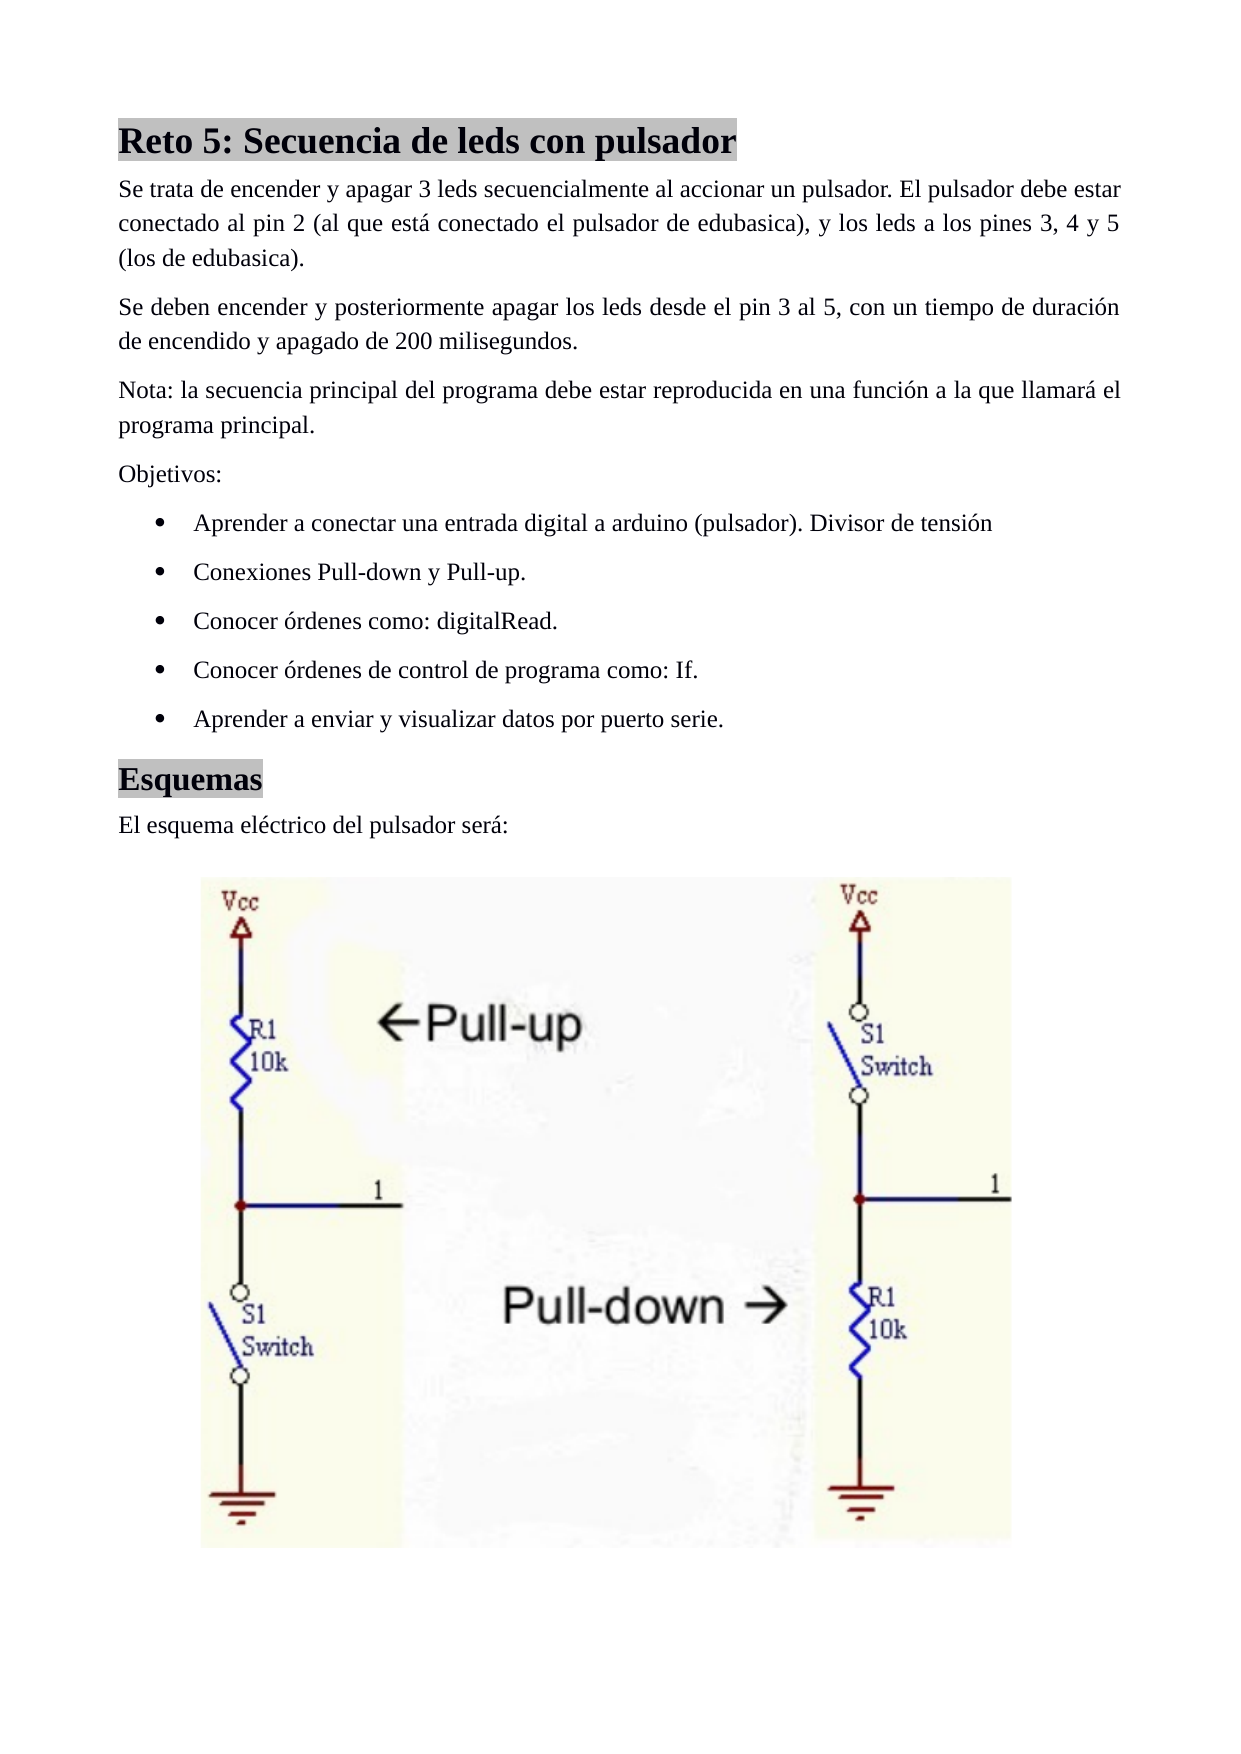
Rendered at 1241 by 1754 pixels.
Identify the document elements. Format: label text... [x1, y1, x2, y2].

picture [200, 877, 1040, 1548]
list Aprender a conectar una entrada digital a arduino (pulsador). Divisor de tensión [156, 508, 1122, 537]
list Aprender a enviar y visualizar datos por puerto serie. [156, 704, 1122, 733]
list Conexiones Pull-down y Pull-up. [156, 557, 1122, 586]
text Objetivos: [118, 459, 1122, 487]
list Conocer órdenes como: digitalRead. [156, 606, 1122, 635]
list Conocer órdenes de control de programa como: If. [156, 655, 1122, 684]
text Se deben encender y posteriormente apagar los leds desde el pin 3 al 5, con un tiempo de duración de encendido y apagado de 200 milisegundos. [118, 292, 1122, 355]
text Nota: la secuencia principal del programa debe estar reproducida en una función a la que llamará el programa principal. [118, 375, 1122, 438]
subtitle Reto 5: Secuencia de leds con pulsador [118, 118, 1122, 161]
text Se trata de encender y apagar 3 leds secuencialmente al accionar un pulsador. El pulsador debe estar conectado al pin 2 (al que está conectado el pulsador de edubasica), y los leds a los pines 3, 4 y 5 (los de edubasica). [118, 174, 1122, 271]
subtitle Esquemas [118, 759, 1122, 798]
text El esquema eléctrico del pulsador será: [118, 810, 1122, 839]
